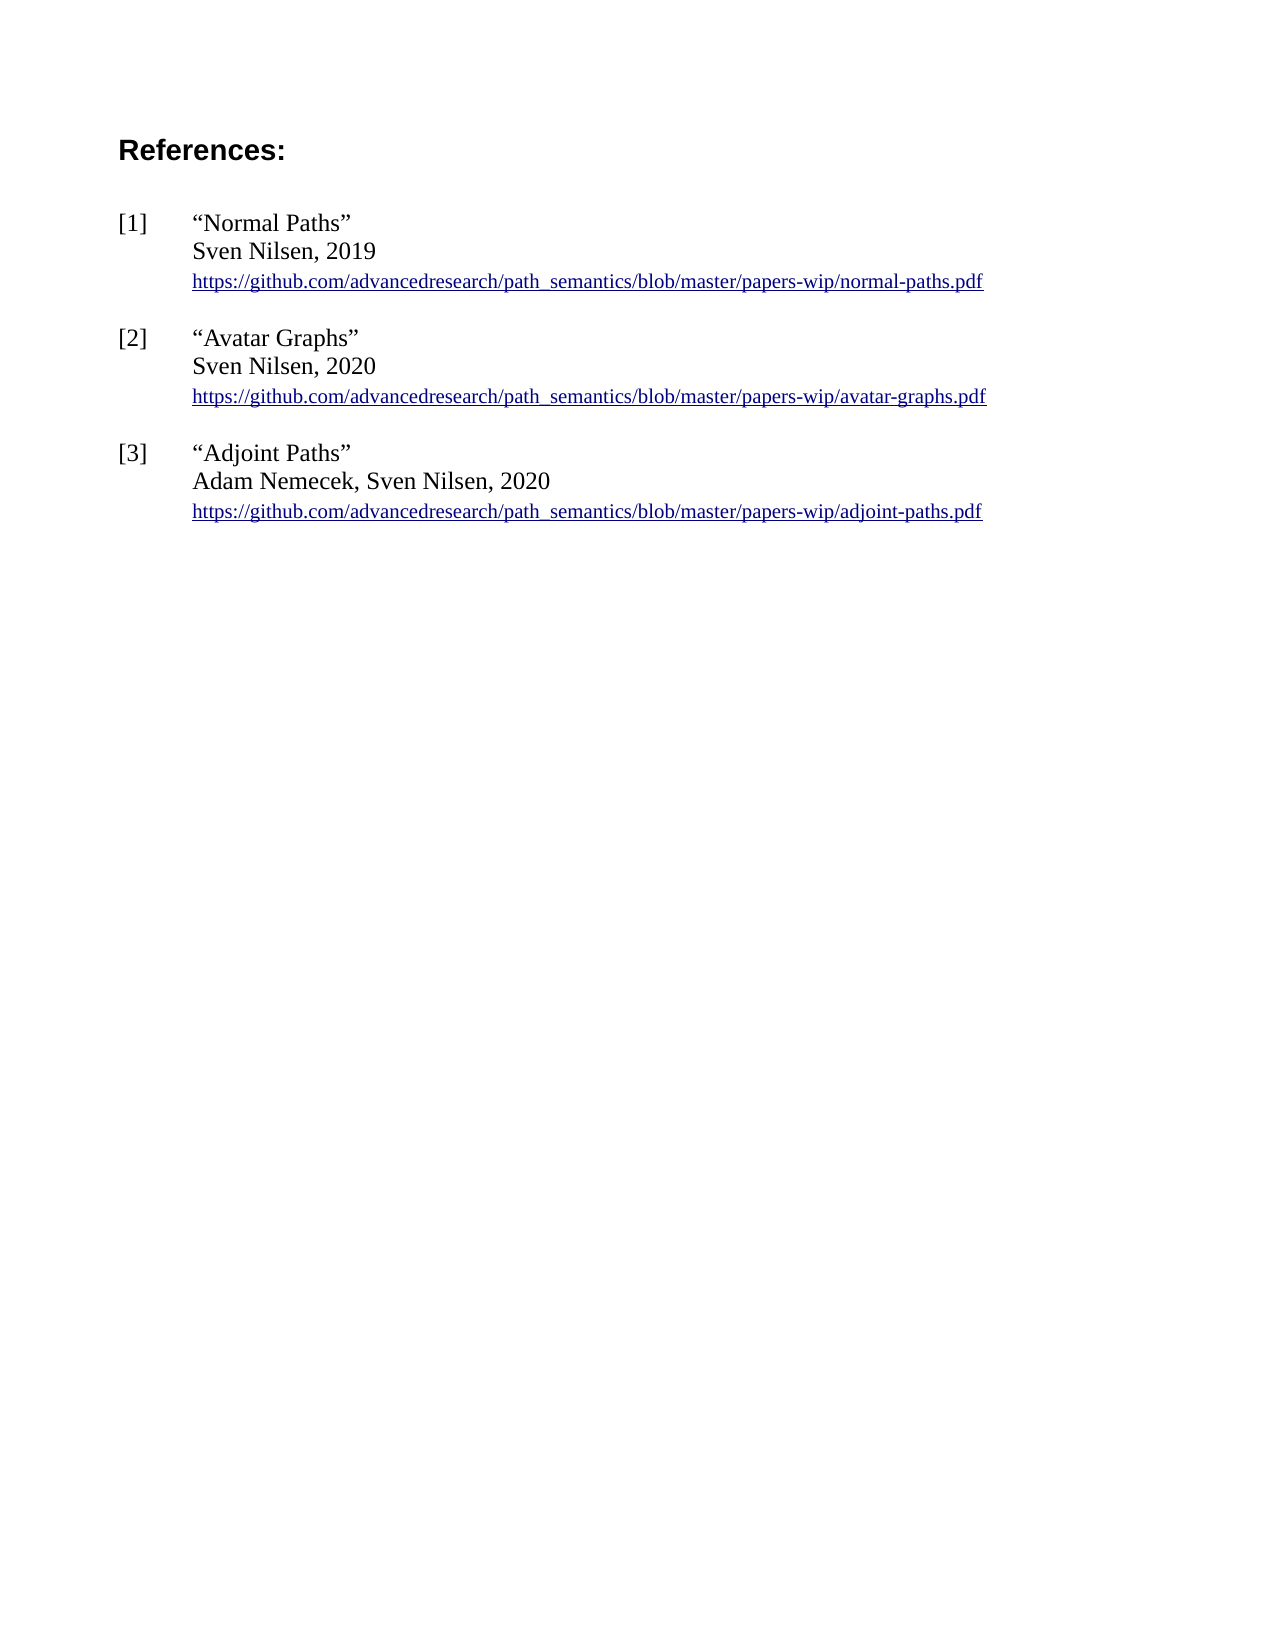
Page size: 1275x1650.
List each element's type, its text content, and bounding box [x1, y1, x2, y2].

text [3] “Adjoint Paths” [118, 438, 1157, 466]
text https://github.com/advancedresearch/path_semantics/blob/master/papers-wip/avatar-graphs.pdf [118, 380, 1157, 409]
subtitle References: [118, 133, 1157, 166]
text https://github.com/advancedresearch/path_semantics/blob/master/papers-wip/adjoint-paths.pdf [118, 495, 1157, 524]
text Sven Nilsen, 2019 [118, 236, 1157, 265]
text https://github.com/advancedresearch/path_semantics/blob/master/papers-wip/normal-paths.pdf [118, 265, 1157, 294]
text Adam Nemecek, Sven Nilsen, 2020 [118, 466, 1157, 495]
text [2] “Avatar Graphs” [118, 323, 1157, 351]
text [1] “Normal Paths” [118, 208, 1157, 236]
text Sven Nilsen, 2020 [118, 351, 1157, 380]
